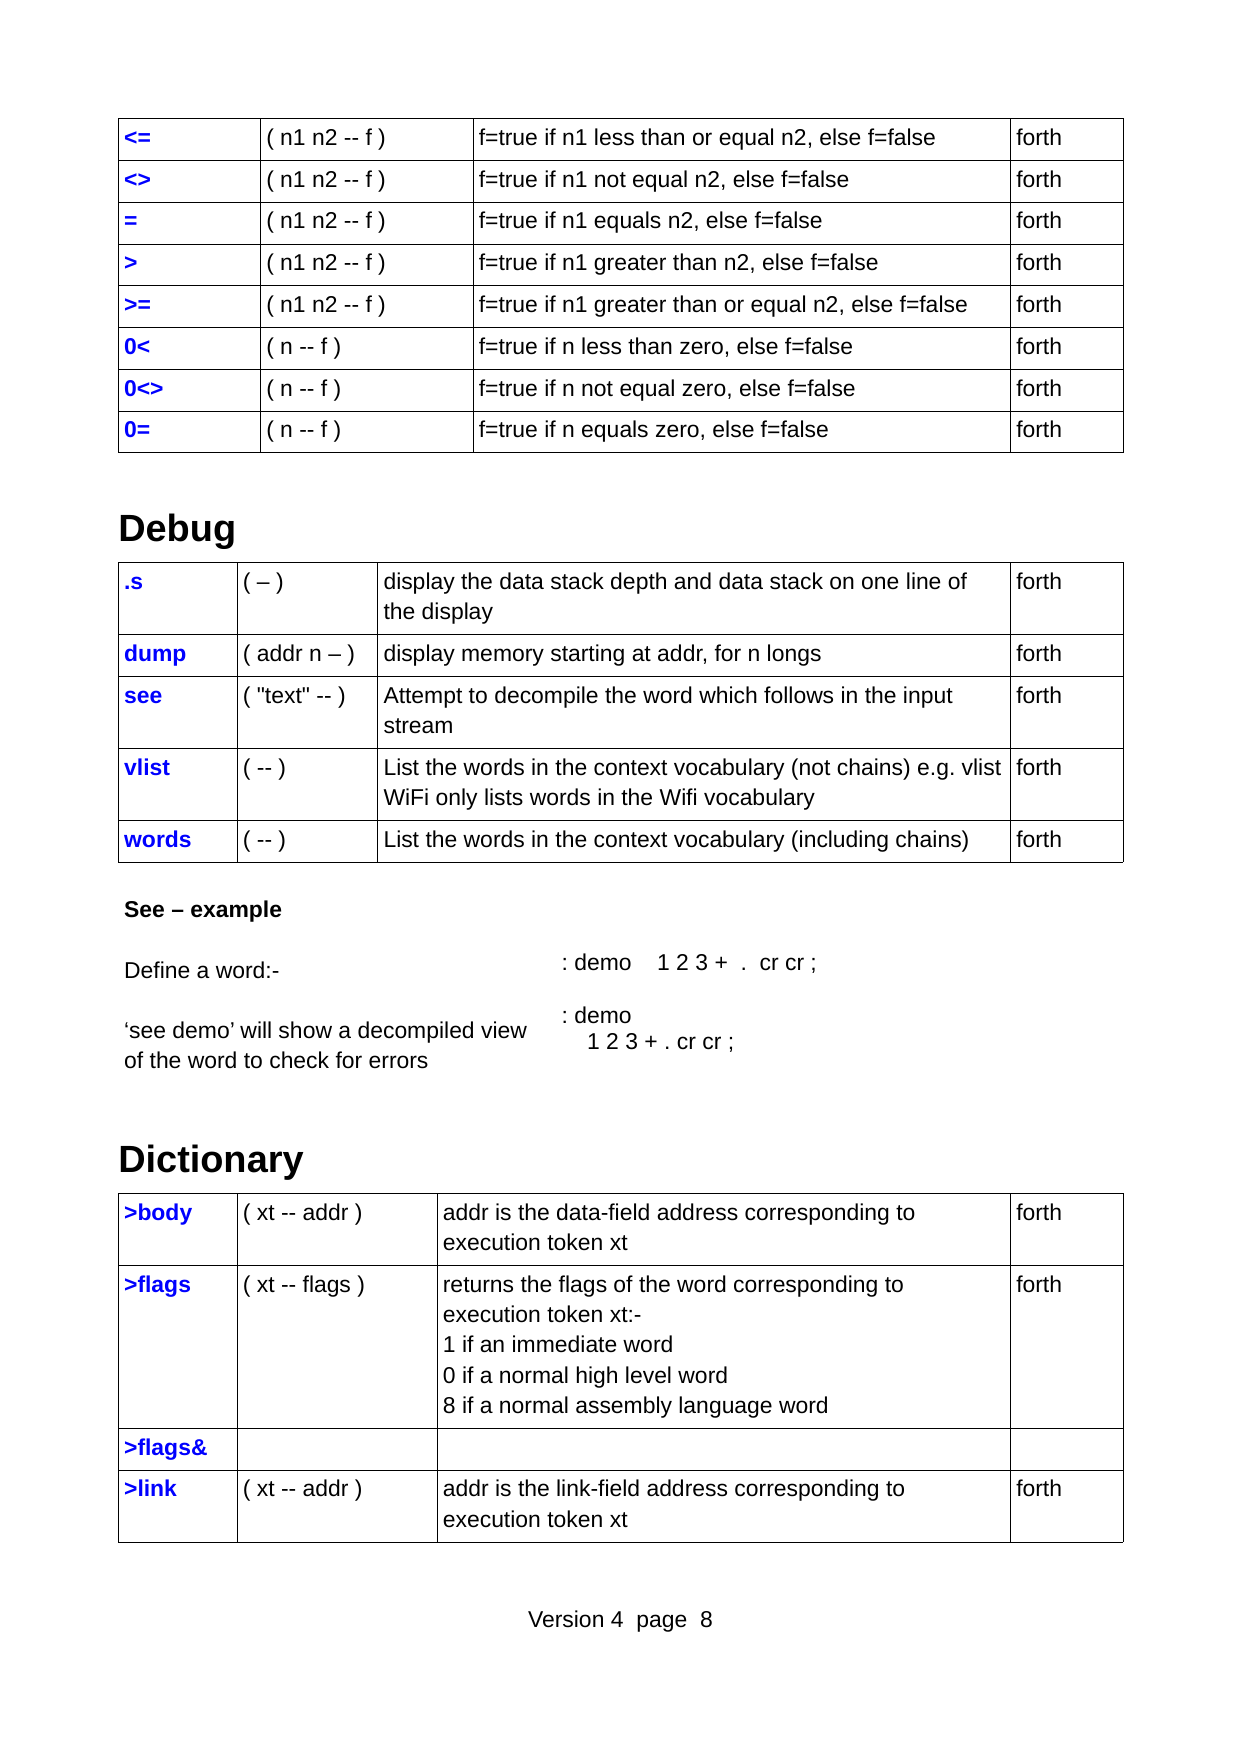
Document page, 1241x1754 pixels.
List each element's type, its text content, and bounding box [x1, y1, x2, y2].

table_header : demo 1 2 3 + . cr cr ; : demo 1 2 3 + . cr cr ; [556, 891, 1123, 1083]
table_cell ( n1 n2 -- f ) [261, 119, 473, 160]
table_cell f=true if n1 less than or equal n2, else f=false [474, 119, 1010, 160]
table_cell > [119, 245, 260, 285]
table_header .s [119, 563, 237, 634]
table_cell f=true if n1 greater than or equal n2, else f=false [474, 286, 1010, 327]
table_cell forth [1011, 328, 1123, 369]
table_cell addr is the link-field address corresponding to execution token xt [438, 1471, 1010, 1542]
table_cell forth [1011, 412, 1123, 452]
table_cell forth [1011, 677, 1123, 748]
table_cell = [119, 203, 260, 243]
table_cell returns the flags of the word corresponding to execution token xt:- 1 if an immediate word 0 if a normal high level word 8 if a normal assembly language word [438, 1266, 1010, 1428]
table_cell words [119, 821, 237, 862]
table_cell f=true if n1 equals n2, else f=false [474, 203, 1010, 243]
table_cell >link [119, 1471, 237, 1542]
table_cell f=true if n1 not equal n2, else f=false [474, 161, 1010, 202]
table_cell List the words in the context vocabulary (not chains) e.g. vlist WiFi only lists words in the Wifi vocabulary [378, 749, 1010, 820]
table_cell forth [1011, 1266, 1123, 1428]
table_header addr is the data-field address corresponding to execution token xt [438, 1194, 1010, 1265]
table_header forth [1011, 1194, 1123, 1265]
table_cell ( -- ) [238, 749, 377, 820]
table_cell Attempt to decompile the word which follows in the input stream [378, 677, 1010, 748]
table_cell dump [119, 635, 237, 676]
table_cell forth [1011, 821, 1123, 862]
table_cell ( xt -- addr ) [238, 1471, 437, 1542]
table_cell forth [1011, 1471, 1123, 1542]
table_cell ( -- ) [238, 821, 377, 862]
table_cell [438, 1429, 1010, 1469]
table_cell [238, 1429, 437, 1469]
table_cell >= [119, 286, 260, 327]
table_cell ( n -- f ) [261, 370, 473, 411]
table_cell >flags [119, 1266, 237, 1428]
table_cell f=true if n less than zero, else f=false [474, 328, 1010, 369]
table_cell ( n1 n2 -- f ) [261, 286, 473, 327]
table_header ( xt -- addr ) [238, 1194, 437, 1265]
table_cell [1011, 1429, 1123, 1469]
table_cell 0<> [119, 370, 260, 411]
table_cell ( n1 n2 -- f ) [261, 203, 473, 243]
table_cell forth [1011, 749, 1123, 820]
table_cell forth [1011, 370, 1123, 411]
table_header display the data stack depth and data stack on one line of the display [378, 563, 1010, 634]
table_header ( – ) [238, 563, 377, 634]
table_cell ( xt -- flags ) [238, 1266, 437, 1428]
table_cell forth [1011, 161, 1123, 202]
table_cell forth [1011, 203, 1123, 243]
table_cell ( n -- f ) [261, 328, 473, 369]
table_cell List the words in the context vocabulary (including chains) [378, 821, 1010, 862]
table_cell ( n1 n2 -- f ) [261, 245, 473, 285]
table_cell f=true if n equals zero, else f=false [474, 412, 1010, 452]
table_cell vlist [119, 749, 237, 820]
table_cell f=true if n not equal zero, else f=false [474, 370, 1010, 411]
table_cell ( addr n – ) [238, 635, 377, 676]
subtitle Dictionary [118, 1137, 1122, 1181]
table_cell ( n -- f ) [261, 412, 473, 452]
table_cell display memory starting at addr, for n longs [378, 635, 1010, 676]
table_cell forth [1011, 286, 1123, 327]
table_cell <> [119, 161, 260, 202]
subtitle Debug [118, 506, 1122, 550]
table_cell forth [1011, 245, 1123, 285]
table_cell forth [1011, 119, 1123, 160]
table_cell <= [119, 119, 260, 160]
table_cell forth [1011, 635, 1123, 676]
table_cell see [119, 677, 237, 748]
table_cell 0= [119, 412, 260, 452]
table_cell 0< [119, 328, 260, 369]
table_cell f=true if n1 greater than n2, else f=false [474, 245, 1010, 285]
table_cell ( "text" -- ) [238, 677, 377, 748]
table_cell ( n1 n2 -- f ) [261, 161, 473, 202]
table_header forth [1011, 563, 1123, 634]
table_cell >flags& [119, 1429, 237, 1469]
table_header >body [119, 1194, 237, 1265]
table_header See – example Define a word:- ‘see demo’ will show a decompiled view of the word to check for errors [118, 891, 556, 1083]
